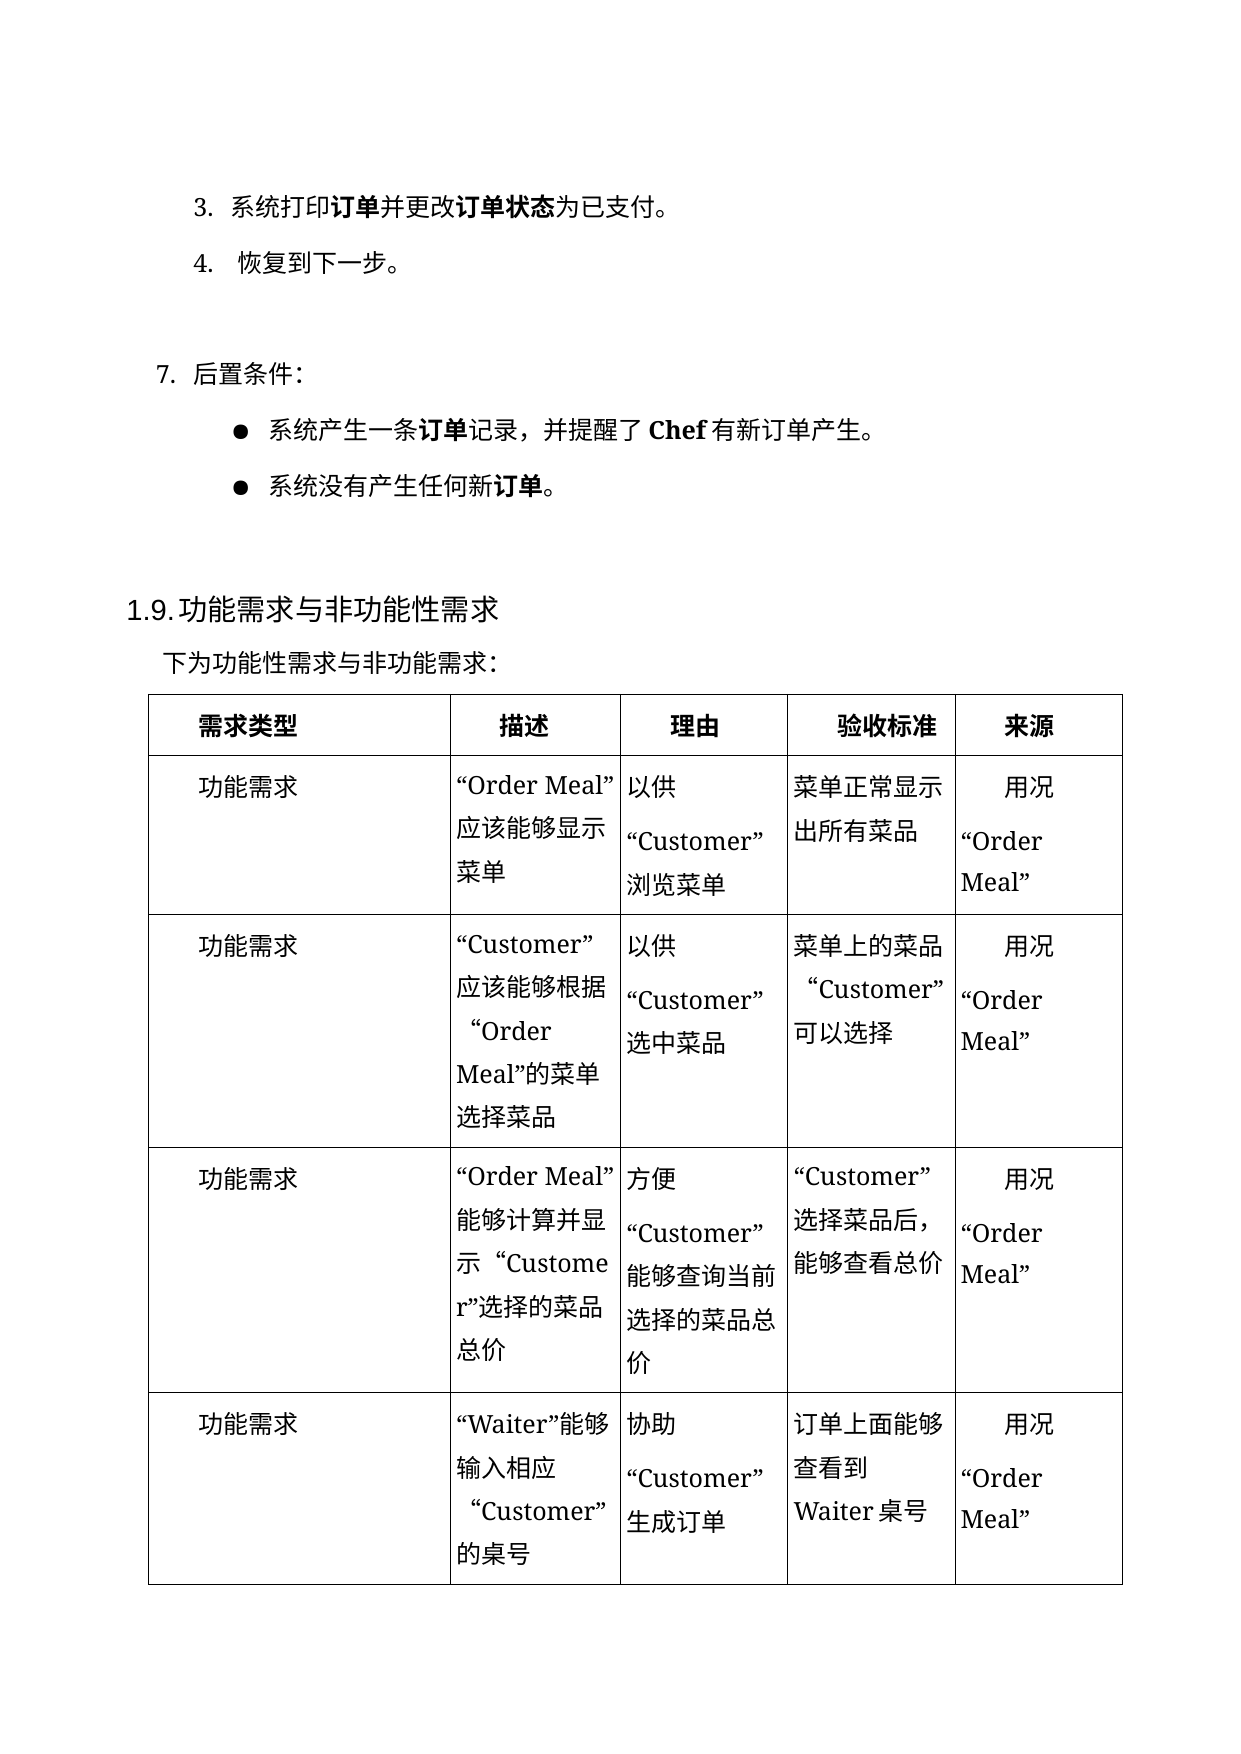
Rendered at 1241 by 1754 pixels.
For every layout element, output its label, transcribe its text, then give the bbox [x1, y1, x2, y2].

table_cell 协助 “Customer”生成订单 [621, 1393, 787, 1583]
list 系统产生一条订单记录，并提醒了Chef有新订单产生。 [231, 410, 1122, 447]
table_cell 用况 “Order Meal” [956, 1393, 1122, 1583]
list 后置条件： [156, 354, 1122, 390]
table_cell 方便 “Customer”能够查询当前选择的菜品总价 [621, 1148, 787, 1392]
table_cell “Customer”选择菜品后，能够查看总价 [788, 1148, 955, 1392]
subtitle 功能需求与非功能性需求 [118, 587, 1122, 629]
table_cell 以供 “Customer”选中菜品 [621, 915, 787, 1146]
table_cell 功能需求 [149, 756, 450, 914]
table_cell 菜单正常显示出所有菜品 [788, 756, 955, 914]
list 系统打印订单并更改订单状态为已支付。 [193, 188, 1122, 224]
table_cell “Customer”应该能够根据“Order Meal”的菜单选择菜品 [451, 915, 620, 1146]
table_cell 功能需求 [149, 915, 450, 1146]
list 恢复到下一步。 [193, 244, 1122, 280]
table_header 验收标准 [788, 695, 955, 755]
table_header 来源 [956, 695, 1122, 755]
text 下为功能性需求与非功能需求： [118, 644, 1122, 680]
table_cell “Waiter”能够输入相应“Customer”的桌号 [451, 1393, 620, 1583]
table_cell 功能需求 [149, 1393, 450, 1583]
table_cell “Order Meal”应该能够显示菜单 [451, 756, 620, 914]
table_cell 用况 “Order Meal” [956, 1148, 1122, 1392]
table_cell “Order Meal”能够计算并显示“Customer”选择的菜品总价 [451, 1148, 620, 1392]
table_header 需求类型 [149, 695, 450, 755]
list 系统没有产生任何新订单。 [231, 467, 1122, 503]
table_header 描述 [451, 695, 620, 755]
table_cell 以供 “Customer”浏览菜单 [621, 756, 787, 914]
table_header 理由 [621, 695, 787, 755]
table_cell 功能需求 [149, 1148, 450, 1392]
table_cell 订单上面能够查看到Waiter桌号 [788, 1393, 955, 1583]
table_cell 用况 “Order Meal” [956, 915, 1122, 1146]
table_cell 用况 “Order Meal” [956, 756, 1122, 914]
table_cell 菜单上的菜品“Customer”可以选择 [788, 915, 955, 1146]
